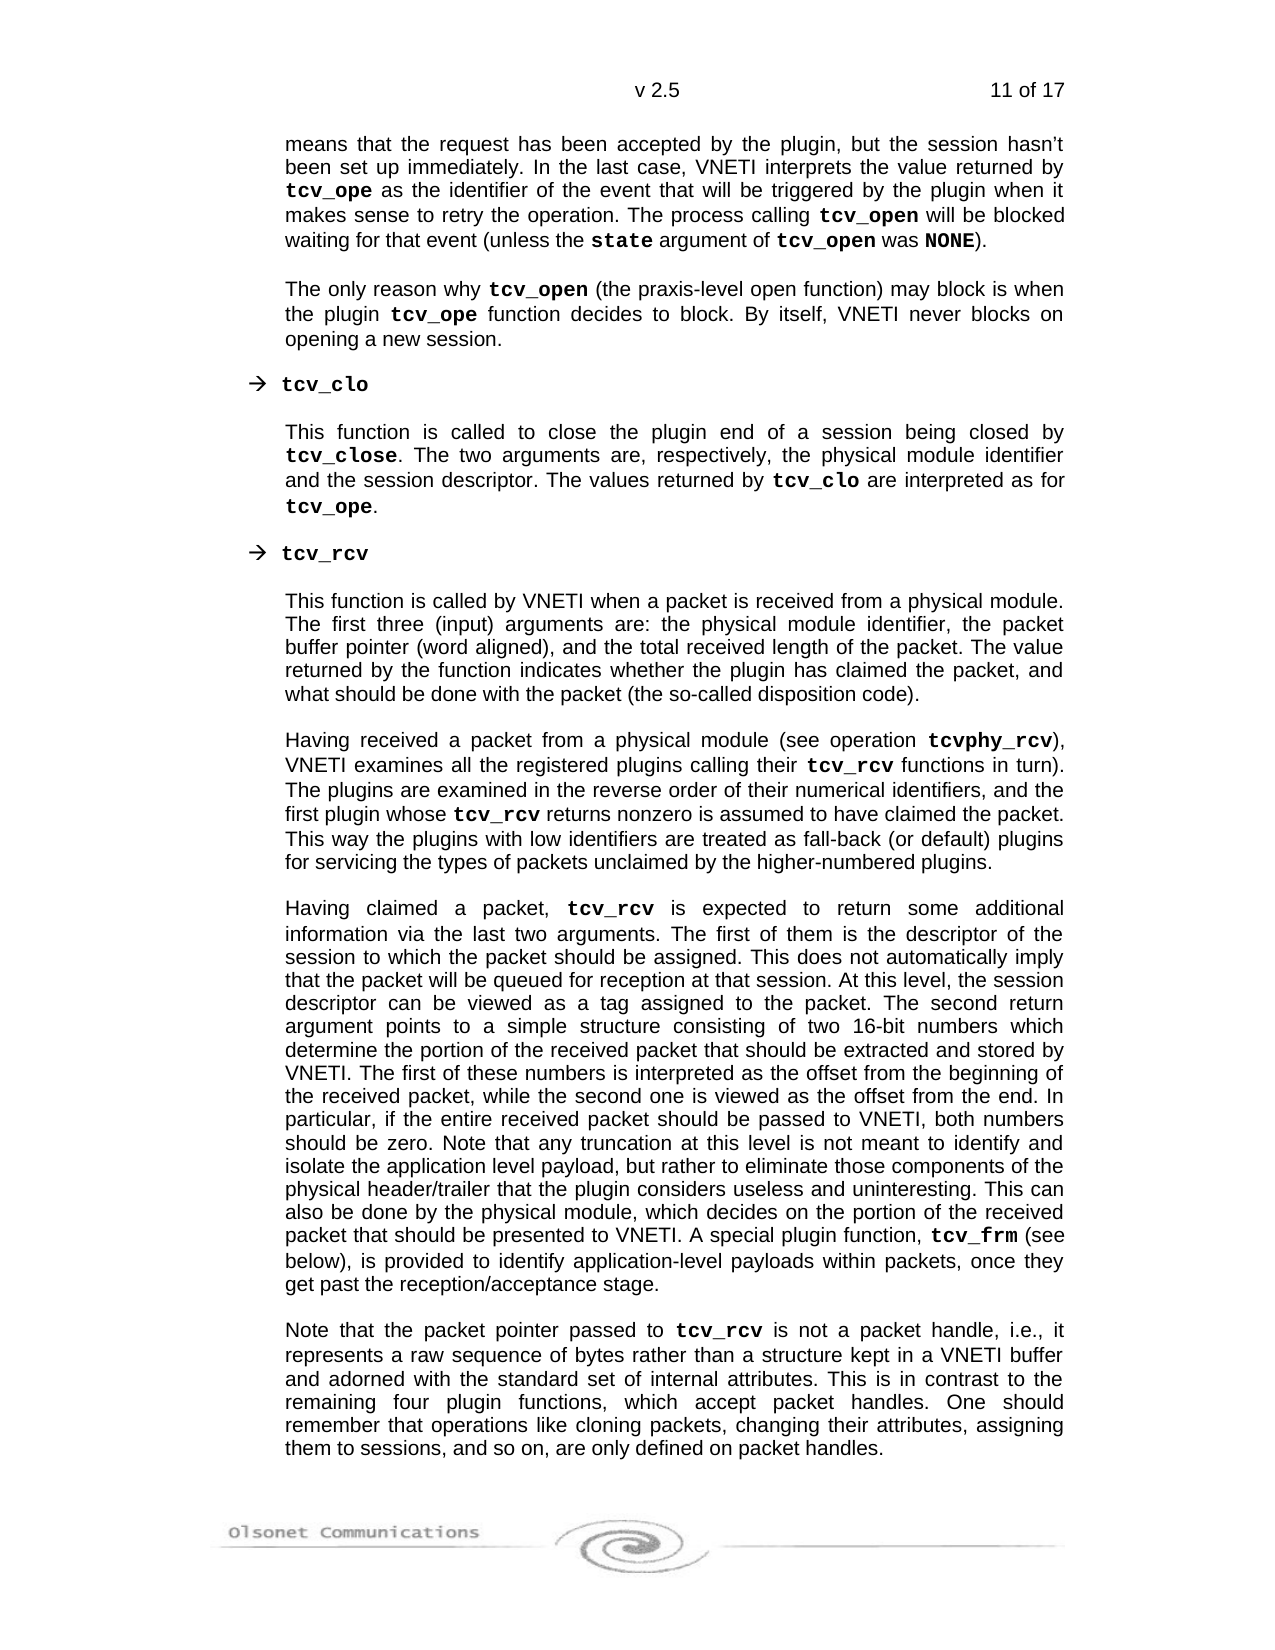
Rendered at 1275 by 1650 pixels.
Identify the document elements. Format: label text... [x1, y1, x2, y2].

text This function is called by VNETI when a packet is received from a physical module. The first three (input) arguments are: the physical module identifier, the packet buffer pointer (word aligned), and the total received length of the packet. The value returned by the function indicates whether the plugin has claimed the packet, and what should be done with the packet (the so-called disposition code). [285, 589, 1065, 706]
text  tcv_rcv [247, 542, 1065, 566]
text The only reason why tcv_open (the praxis-level open function) may block is when the plugin tcv_ope function decides to block. By itself, VNETI never blocks on opening a new session. [285, 277, 1065, 351]
text This function is called to close the plugin end of a session being closed by tcv_close. The two arguments are, respectively, the physical module identifier and the session descriptor. The values returned by tcv_clo are interpreted as for tcv_ope. [285, 421, 1065, 519]
text means that the request has been accepted by the plugin, but the session hasn’t been set up immediately. In the last case, VNETI interprets the value returned by tcv_ope as the identifier of the event that will be triggered by the plugin when it makes sense to retry the operation. The process calling tcv_open will be blocked waiting for that event (unless the state argument of tcv_open was NONE). [285, 132, 1065, 254]
picture [210, 1504, 1065, 1596]
text Having received a packet from a physical module (see operation tcvphy_rcv), VNETI examines all the registered plugins calling their tcv_rcv functions in turn). The plugins are examined in the reverse order of their numerical identifiers, and the first plugin whose tcv_rcv returns nonzero is assumed to have claimed the packet. This way the plugins with low identifiers are treated as fall-back (or default) plugins for servicing the types of packets unclaimed by the higher-numbered plugins. [285, 729, 1065, 874]
text  tcv_clo [247, 374, 1065, 397]
text Having claimed a packet, tcv_rcv is expected to return some additional information via the last two arguments. The first of them is the descriptor of the session to which the packet should be assigned. This does not automatically imply that the packet will be queued for reception at that session. At this level, the session descriptor can be viewed as a tag assigned to the packet. The second return argument points to a simple structure consisting of two 16-bit numbers which determine the portion of the received packet that should be extracted and stored by VNETI. The first of these numbers is interpreted as the offset from the beginning of the received packet, while the second one is viewed as the offset from the end. In particular, if the entire received packet should be passed to VNETI, both numbers should be zero. Note that any truncation at this level is not meant to identify and isolate the application level payload, but rather to eliminate those components of the physical header/trailer that the plugin considers useless and uninteresting. This can also be done by the physical module, which decides on the portion of the received packet that should be presented to VNETI. A special plugin function, tcv_frm (see below), is provided to identify application-level payloads within packets, once they get past the reception/acceptance stage. [285, 897, 1065, 1296]
text Note that the packet pointer passed to tcv_rcv is not a packet handle, i.e., it represents a raw sequence of bytes rather than a structure kept in a VNETI buffer and adorned with the standard set of internal attributes. This is in contrast to the remaining four plugin functions, which accept packet handles. One should remember that operations like cloning packets, changing their attributes, assigning them to sessions, and so on, are only defined on packet handles. [285, 1319, 1065, 1460]
